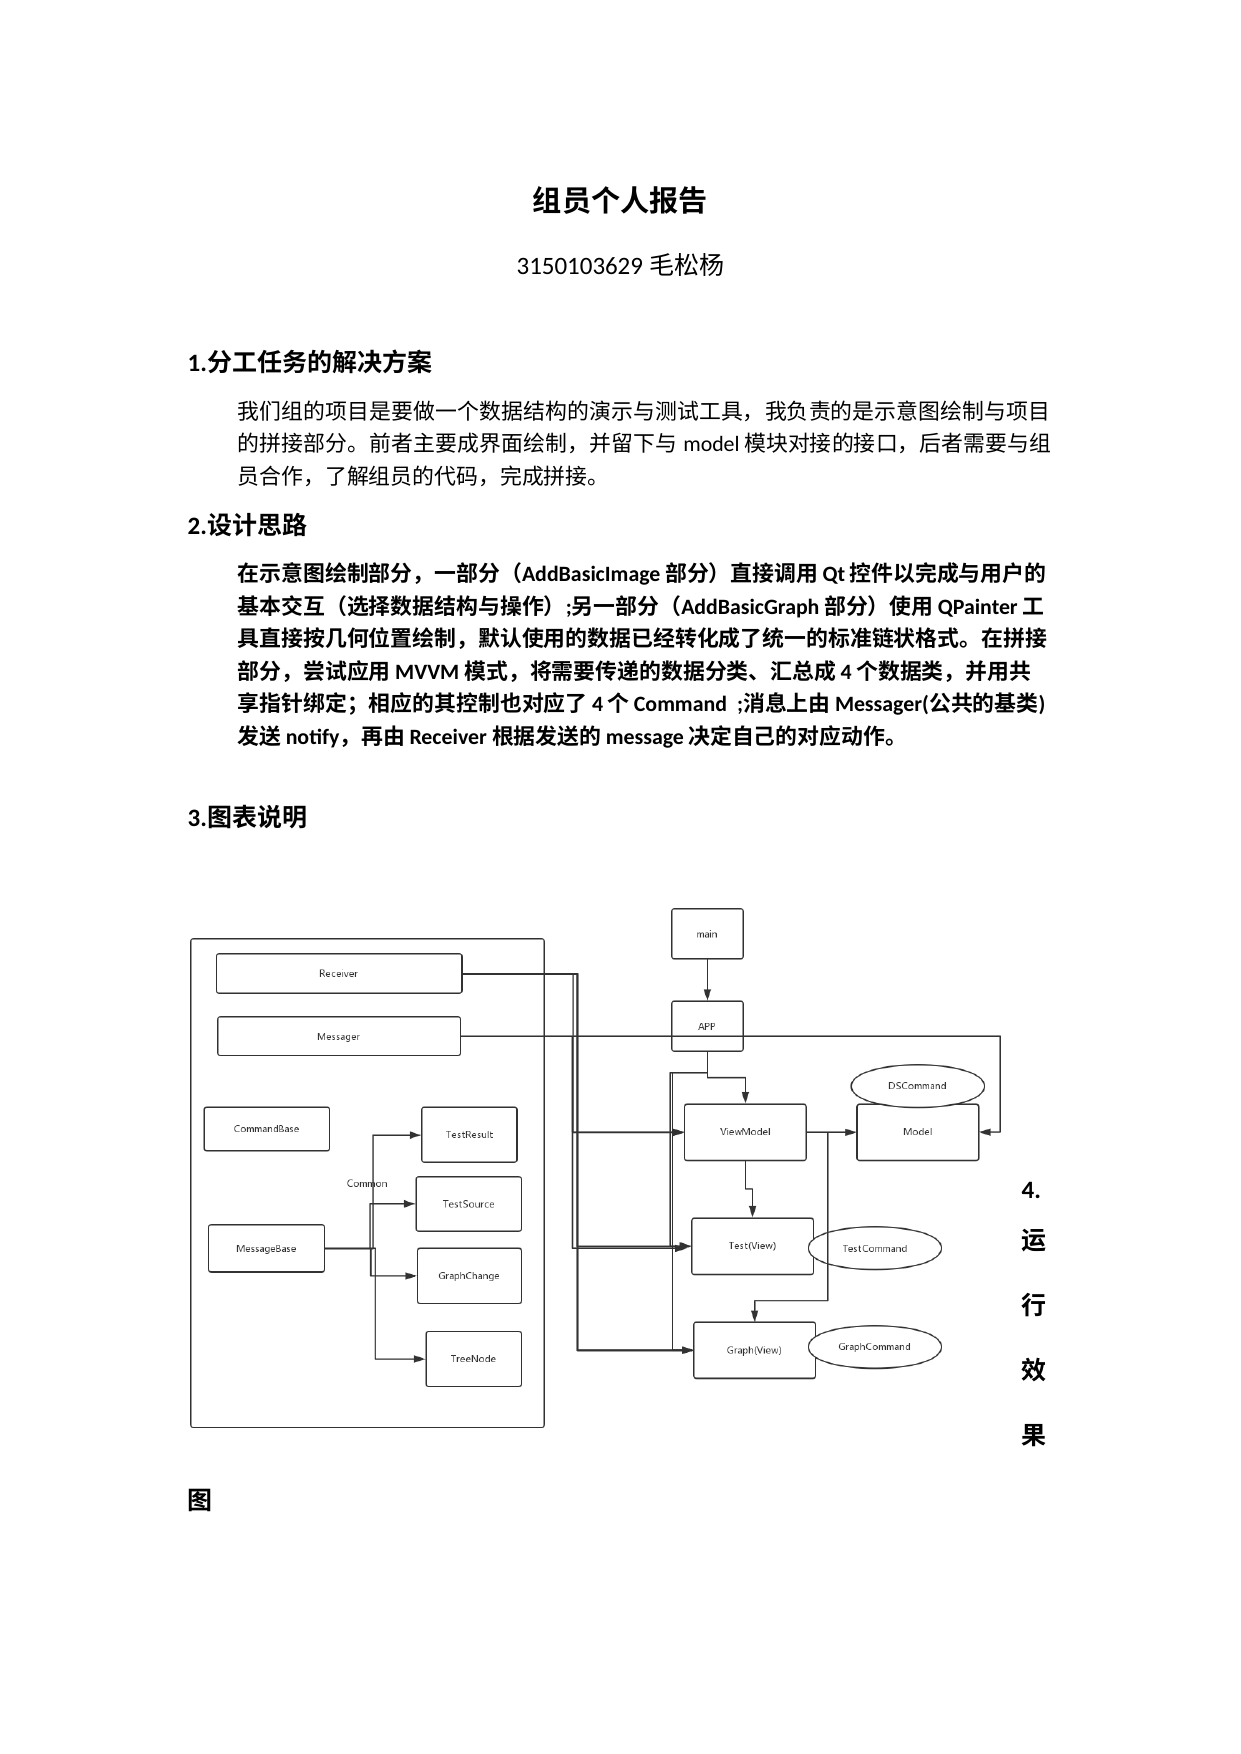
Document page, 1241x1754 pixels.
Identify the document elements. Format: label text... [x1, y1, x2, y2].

text 3150103629 毛松杨 [187, 227, 1053, 292]
text 组员个人报告 [187, 162, 1053, 227]
list 2.设计思路 [187, 487, 1053, 552]
list 在示意图绘制部分，一部分（AddBasicImage部分）直接调用Qt控件以完成与用户的基本交互（选择数据结构与操作）;另一部分（AddBasicGraph部分）使用QPainter工具直接按几何位置绘制，默认使用的数据已经转化成了统一的标准链状格式。在拼接部分，尝试应用MVVM 模式，将需要传递的数据分类、汇总成4个数据类，并用共享指针绑定；相应的其控制也对应了4个Command ;消息上由Messager(公共的基类)发送notify，再由Receiver 根据发送的message决定自己的对应动作。 [187, 552, 1053, 747]
list 我们组的项目是要做一个数据结构的演示与测试工具，我负责的是示意图绘制与项目的拼接部分。前者主要成界面绘制，并留下与model模块对接的接口，后者需要与组员合作，了解组员的代码，完成拼接。 [187, 389, 1053, 487]
text 4.运行效果图 [187, 1169, 1053, 1527]
text 1.分工任务的解决方案 [187, 324, 1053, 389]
picture [156, 874, 1022, 1450]
list 3.图表说明 [187, 779, 1053, 844]
